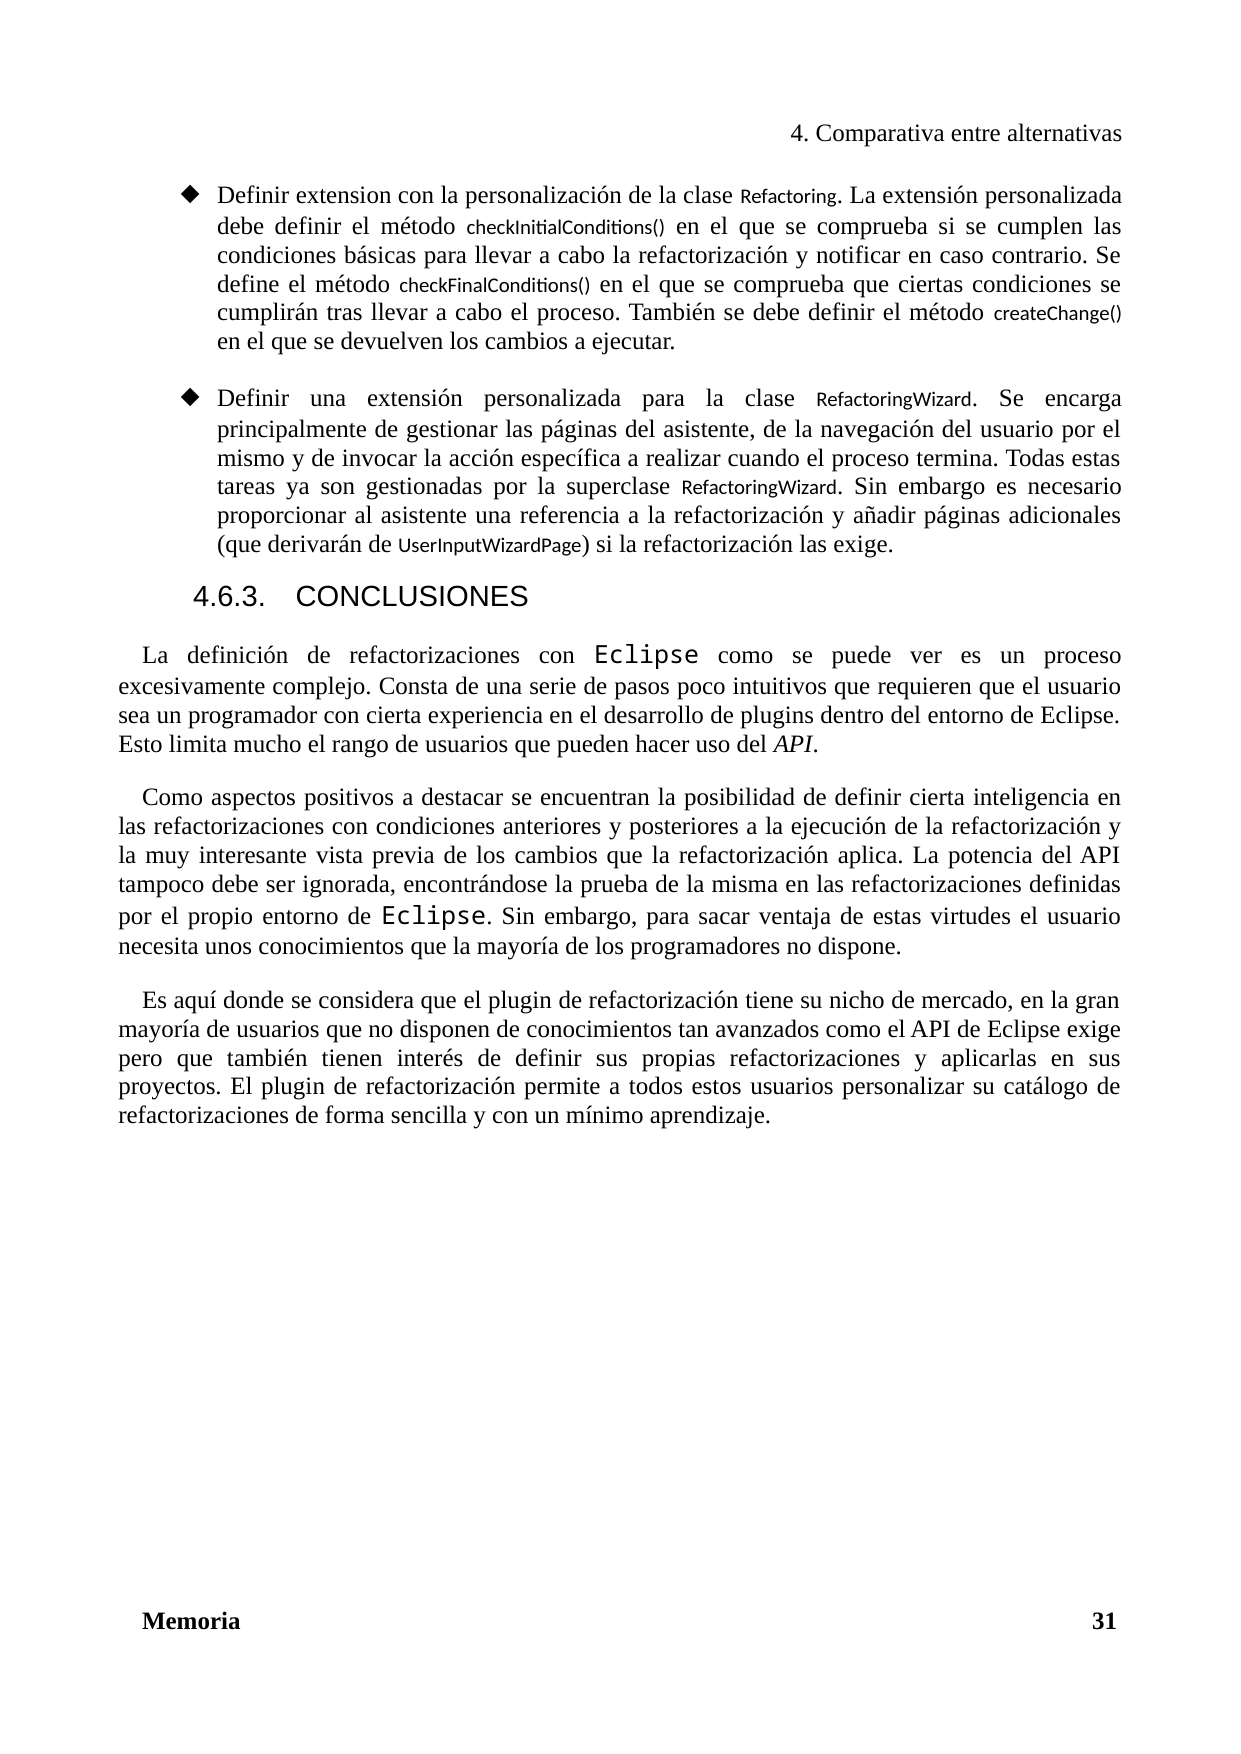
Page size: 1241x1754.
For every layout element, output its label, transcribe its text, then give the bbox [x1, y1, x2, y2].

list Definir extension con la personalización de la clase Refactoring. La extensión personalizada debe definir el método checkInitialConditions() en el que se comprueba si se cumplen las condiciones básicas para llevar a cabo la refactorización y notificar en caso contrario. Se define el método checkFinalConditions() en el que se comprueba que ciertas condiciones se cumplirán tras llevar a cabo el proceso. También se debe definir el método createChange() en el que se devuelven los cambios a ejecutar. [179, 177, 1122, 355]
list Definir una extensión personalizada para la clase RefactoringWizard. Se encarga principalmente de gestionar las páginas del asistente, de la navegación del usuario por el mismo y de invocar la acción específica a realizar cuando el proceso termina. Todas estas tareas ya son gestionadas por la superclase RefactoringWizard. Sin embargo es necesario proporcionar al asistente una referencia a la refactorización y añadir páginas adicionales (que derivarán de UserInputWizardPage) si la refactorización las exige. [179, 380, 1122, 558]
text Como aspectos positivos a destacar se encuentran la posibilidad de definir cierta inteligencia en las refactorizaciones con condiciones anteriores y posteriores a la ejecución de la refactorización y la muy interesante vista previa de los cambios que la refactorización aplica. La potencia del API tampoco debe ser ignorada, encontrándose la prueba de la misma en las refactorizaciones definidas por el propio entorno de Eclipse. Sin embargo, para sacar ventaja de estas virtudes el usuario necesita unos conocimientos que la mayoría de los programadores no dispone. [118, 782, 1122, 960]
subtitle Conclusiones [266, 578, 1122, 612]
text Es aquí donde se considera que el plugin de refactorización tiene su nicho de mercado, en la gran mayoría de usuarios que no disponen de conocimientos tan avanzados como el API de Eclipse exige pero que también tienen interés de definir sus propias refactorizaciones y aplicarlas en sus proyectos. El plugin de refactorización permite a todos estos usuarios personalizar su catálogo de refactorizaciones de forma sencilla y con un mínimo aprendizaje. [118, 985, 1122, 1129]
text La definición de refactorizaciones con Eclipse como se puede ver es un proceso excesivamente complejo. Consta de una serie de pasos poco intuitivos que requieren que el usuario sea un programador con cierta experiencia en el desarrollo de plugins dentro del entorno de Eclipse. Esto limita mucho el rango de usuarios que pueden hacer uso del API. [118, 637, 1122, 757]
